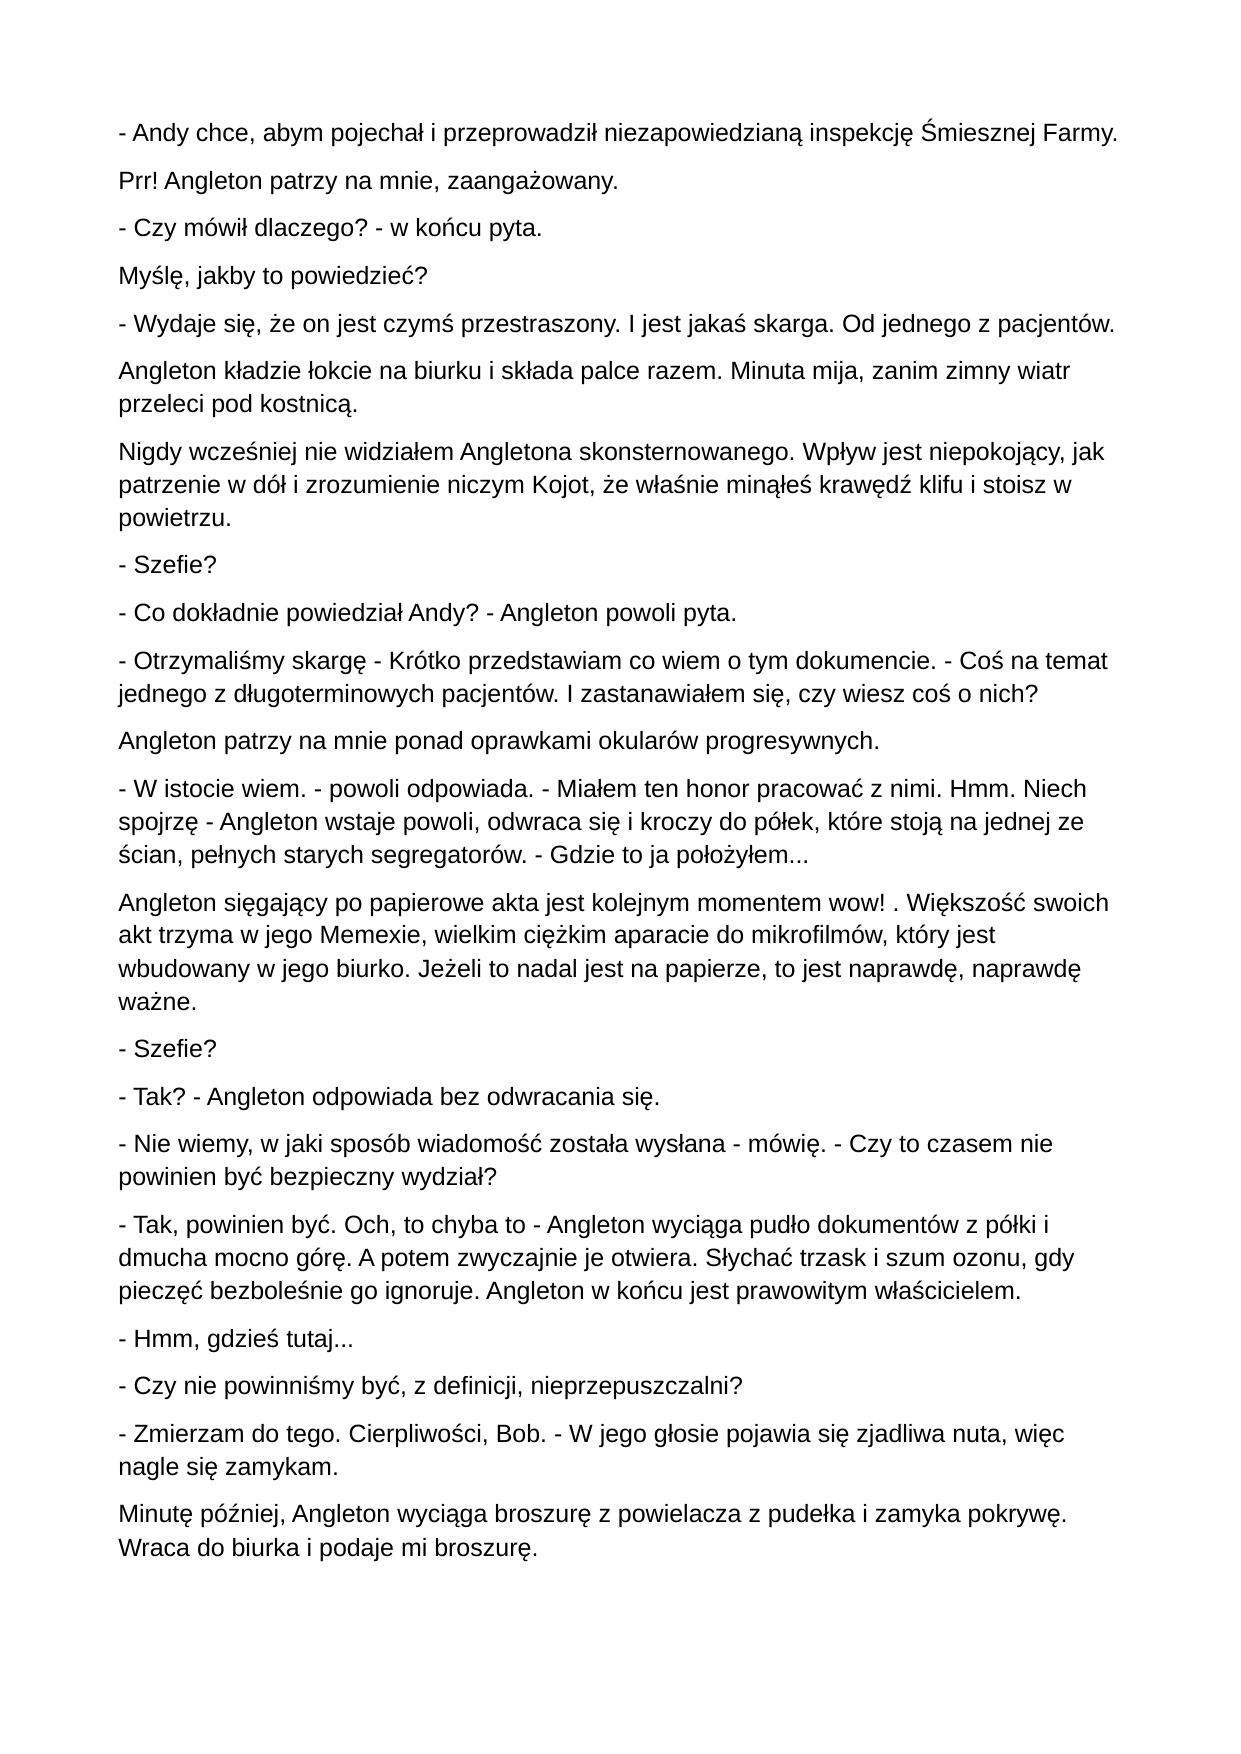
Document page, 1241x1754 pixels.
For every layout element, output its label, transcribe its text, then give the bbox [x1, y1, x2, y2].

text - Hmm, gdzieś tutaj... [118, 1324, 1122, 1352]
text - Szefie? [118, 550, 1122, 579]
text Angleton kładzie łokcie na biurku i składa palce razem. Minuta mija, zanim zimny wiatr przeleci pod kostnicą. [118, 356, 1122, 418]
text - Szefie? [118, 1034, 1122, 1063]
text - Nie wiemy, w jaki sposób wiadomość została wysłana - mówię. - Czy to czasem nie powinien być bezpieczny wydział? [118, 1129, 1122, 1191]
text - Czy mówił dlaczego? - w końcu pyta. [118, 213, 1122, 242]
text Angleton sięgający po papierowe akta jest kolejnym momentem wow! . Większość swoich akt trzyma w jego Memexie, wielkim ciężkim aparacie do mikrofilmów, który jest wbudowany w jego biurko. Jeżeli to nadal jest na papierze, to jest naprawdę, naprawdę ważne. [118, 887, 1122, 1015]
text Prr! Angleton patrzy na mnie, zaangażowany. [118, 166, 1122, 194]
text - Co dokładnie powiedział Andy? - Angleton powoli pyta. [118, 598, 1122, 627]
text Minutę później, Angleton wyciąga broszurę z powielacza z pudełka i zamyka pokrywę. Wraca do biurka i podaje mi broszurę. [118, 1499, 1122, 1561]
text - W istocie wiem. - powoli odpowiada. - Miałem ten honor pracować z nimi. Hmm. Niech spojrzę - Angleton wstaje powoli, odwraca się i kroczy do półek, które stoją na jednej ze ścian, pełnych starych segregatorów. - Gdzie to ja położyłem... [118, 774, 1122, 869]
text - Zmierzam do tego. Cierpliwości, Bob. - W jego głosie pojawia się zjadliwa nuta, więc nagle się zamykam. [118, 1419, 1122, 1481]
text - Tak, powinien być. Och, to chyba to - Angleton wyciąga pudło dokumentów z półki i dmucha mocno górę. A potem zwyczajnie je otwiera. Słychać trzask i szum ozonu, gdy pieczęć bezboleśnie go ignoruje. Angleton w końcu jest prawowitym właścicielem. [118, 1210, 1122, 1305]
text - Tak? - Angleton odpowiada bez odwracania się. [118, 1082, 1122, 1111]
text - Otrzymaliśmy skargę - Krótko przedstawiam co wiem o tym dokumencie. - Coś na temat jednego z długoterminowych pacjentów. I zastanawiałem się, czy wiesz coś o nich? [118, 646, 1122, 707]
text Myślę, jakby to powiedzieć? [118, 261, 1122, 290]
text - Wydaje się, że on jest czymś przestraszony. I jest jakaś skarga. Od jednego z pacjentów. [118, 308, 1122, 337]
text - Czy nie powinniśmy być, z definicji, nieprzepuszczalni? [118, 1371, 1122, 1400]
text Nigdy wcześniej nie widziałem Angletona skonsternowanego. Wpływ jest niepokojący, jak patrzenie w dół i zrozumienie niczym Kojot, że właśnie minąłeś krawędź klifu i stoisz w powietrzu. [118, 437, 1122, 532]
text - Andy chce, abym pojechał i przeprowadził niezapowiedzianą inspekcję Śmiesznej Farmy. [118, 118, 1122, 147]
text Angleton patrzy na mnie ponad oprawkami okularów progresywnych. [118, 726, 1122, 755]
